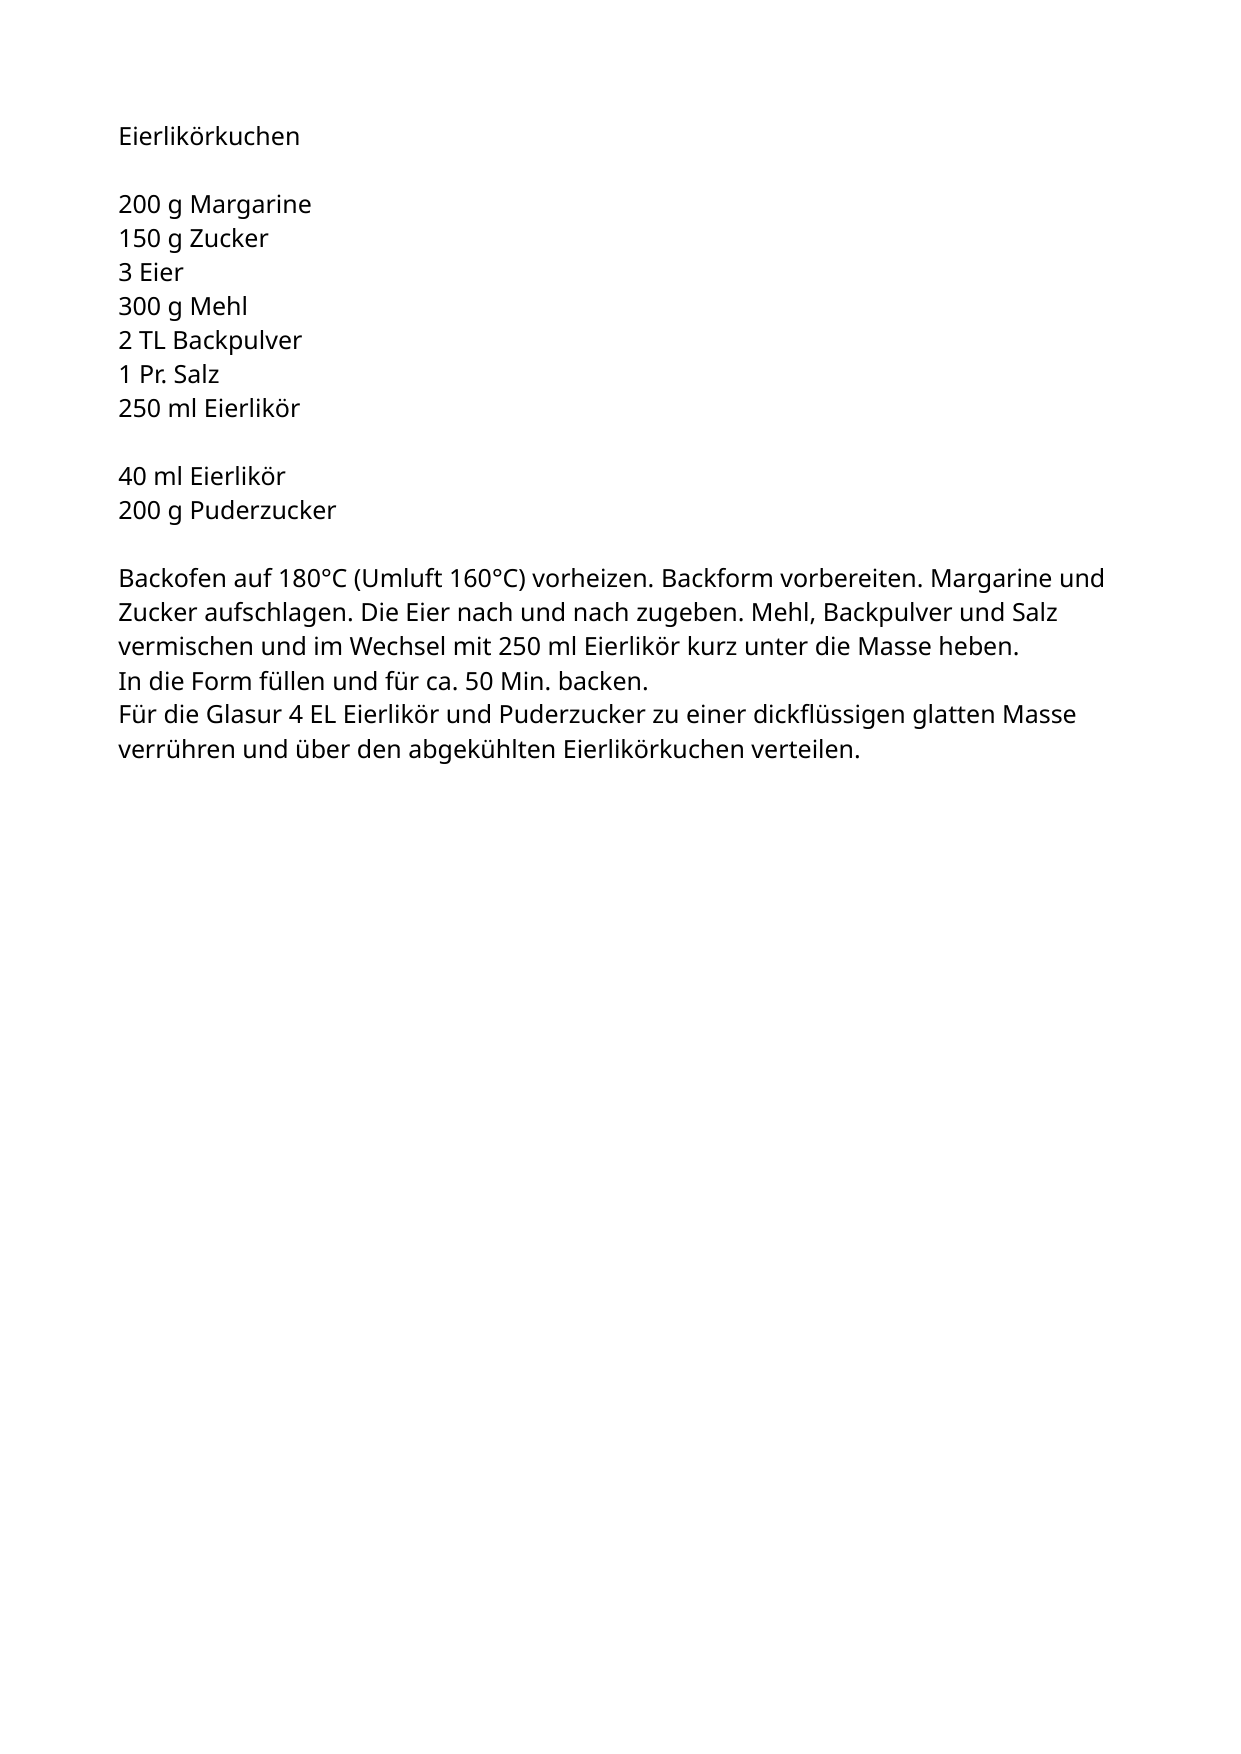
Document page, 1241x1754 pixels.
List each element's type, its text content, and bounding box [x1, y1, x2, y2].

text Für die Glasur 4 EL Eierlikör und Puderzucker zu einer dickflüssigen glatten Masse verrühren und über den abgekühlten Eierlikörkuchen verteilen. [118, 697, 1122, 765]
text 1 Pr. Salz [118, 357, 1122, 391]
text Eierlikörkuchen [118, 118, 1122, 152]
text 200 g Puderzucker [118, 493, 1122, 527]
text 3 Eier [118, 254, 1122, 288]
text Backofen auf 180°C (Umluft 160°C) vorheizen. Backform vorbereiten. Margarine und Zucker aufschlagen. Die Eier nach und nach zugeben. Mehl, Backpulver und Salz vermischen und im Wechsel mit 250 ml Eierlikör kurz unter die Masse heben. [118, 561, 1122, 663]
text In die Form füllen und für ca. 50 Min. backen. [118, 663, 1122, 697]
text 40 ml Eierlikör [118, 459, 1122, 493]
text 250 ml Eierlikör [118, 391, 1122, 425]
text 150 g Zucker [118, 220, 1122, 254]
text 300 g Mehl [118, 288, 1122, 322]
text 200 g Margarine [118, 186, 1122, 220]
text 2 TL Backpulver [118, 322, 1122, 357]
